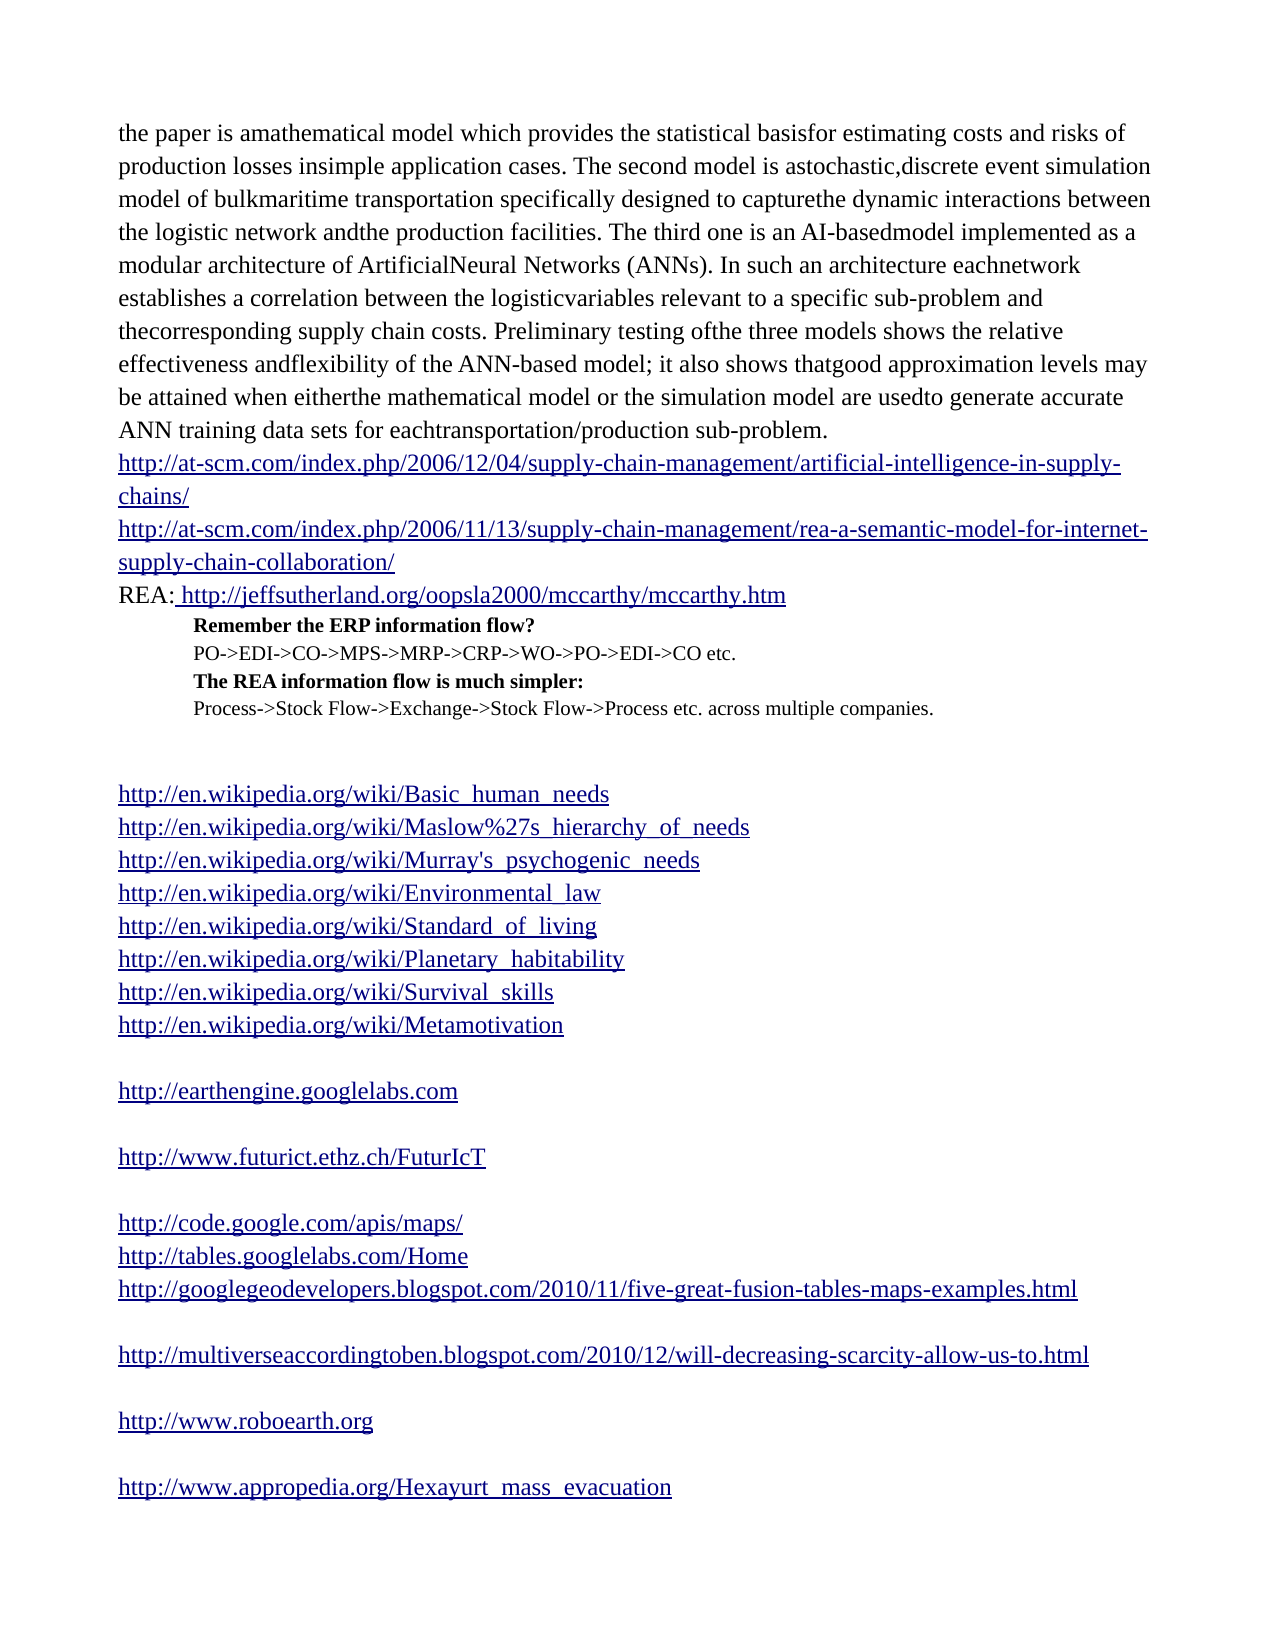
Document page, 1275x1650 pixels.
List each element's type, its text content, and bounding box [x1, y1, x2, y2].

text http://multiverseaccordingtoben.blogspot.com/2010/12/will-decreasing-scarcity-allow-us-to.html [118, 1340, 1157, 1369]
text http://code.google.com/apis/maps/ [118, 1208, 1157, 1237]
text Remember the ERP information flow? [193, 613, 1157, 637]
text Process->Stock Flow->Exchange->Stock Flow->Process etc. across multiple companies. [193, 696, 1157, 720]
text http://at-scm.com/index.php/2006/11/13/supply-chain-management/rea-a-semantic-model-for-internet-supply-chain-collaboration/ [118, 514, 1157, 576]
text The REA information flow is much simpler: [193, 669, 1157, 693]
text http://www.futurict.ethz.ch/FuturIcT [118, 1142, 1157, 1171]
text http://googlegeodevelopers.blogspot.com/2010/11/five-great-fusion-tables-maps-examples.html [118, 1274, 1157, 1303]
text http://www.roboearth.org [118, 1406, 1157, 1435]
text http://en.wikipedia.org/wiki/Planetary_habitability [118, 944, 1157, 973]
text http://en.wikipedia.org/wiki/Metamotivation [118, 1010, 1157, 1039]
text http://en.wikipedia.org/wiki/Environmental_law [118, 878, 1157, 907]
text http://earthengine.googlelabs.com [118, 1076, 1157, 1105]
text http://tables.googlelabs.com/Home [118, 1241, 1157, 1270]
text http://en.wikipedia.org/wiki/Survival_skills [118, 977, 1157, 1006]
text http://en.wikipedia.org/wiki/Murray's_psychogenic_needs [118, 845, 1157, 874]
text PO->EDI->CO->MPS->MRP->CRP->WO->PO->EDI->CO etc. [193, 641, 1157, 665]
text http://en.wikipedia.org/wiki/Basic_human_needs [118, 779, 1157, 808]
text the paper is amathematical model which provides the statistical basisfor estimating costs and risks of production losses insimple application cases. The second model is astochastic,discrete event simulation model of bulkmaritime transportation specifically designed to capturethe dynamic interactions between the logistic network andthe production facilities. The third one is an AI-basedmodel implemented as a modular architecture of ArtificialNeural Networks (ANNs). In such an architecture eachnetwork establishes a correlation between the logisticvariables relevant to a specific sub-problem and thecorresponding supply chain costs. Preliminary testing ofthe three models shows the relative effectiveness andflexibility of the ANN-based model; it also shows thatgood approximation levels may be attained when eitherthe mathematical model or the simulation model are usedto generate accurate ANN training data sets for eachtransportation/production sub-problem. [118, 118, 1157, 444]
text http://en.wikipedia.org/wiki/Maslow%27s_hierarchy_of_needs [118, 812, 1157, 841]
text REA: http://jeffsutherland.org/oopsla2000/mccarthy/mccarthy.htm [118, 580, 1157, 609]
text http://at-scm.com/index.php/2006/12/04/supply-chain-management/artificial-intelligence-in-supply-chains/ [118, 448, 1157, 510]
text http://en.wikipedia.org/wiki/Standard_of_living [118, 911, 1157, 940]
text http://www.appropedia.org/Hexayurt_mass_evacuation [118, 1472, 1157, 1501]
